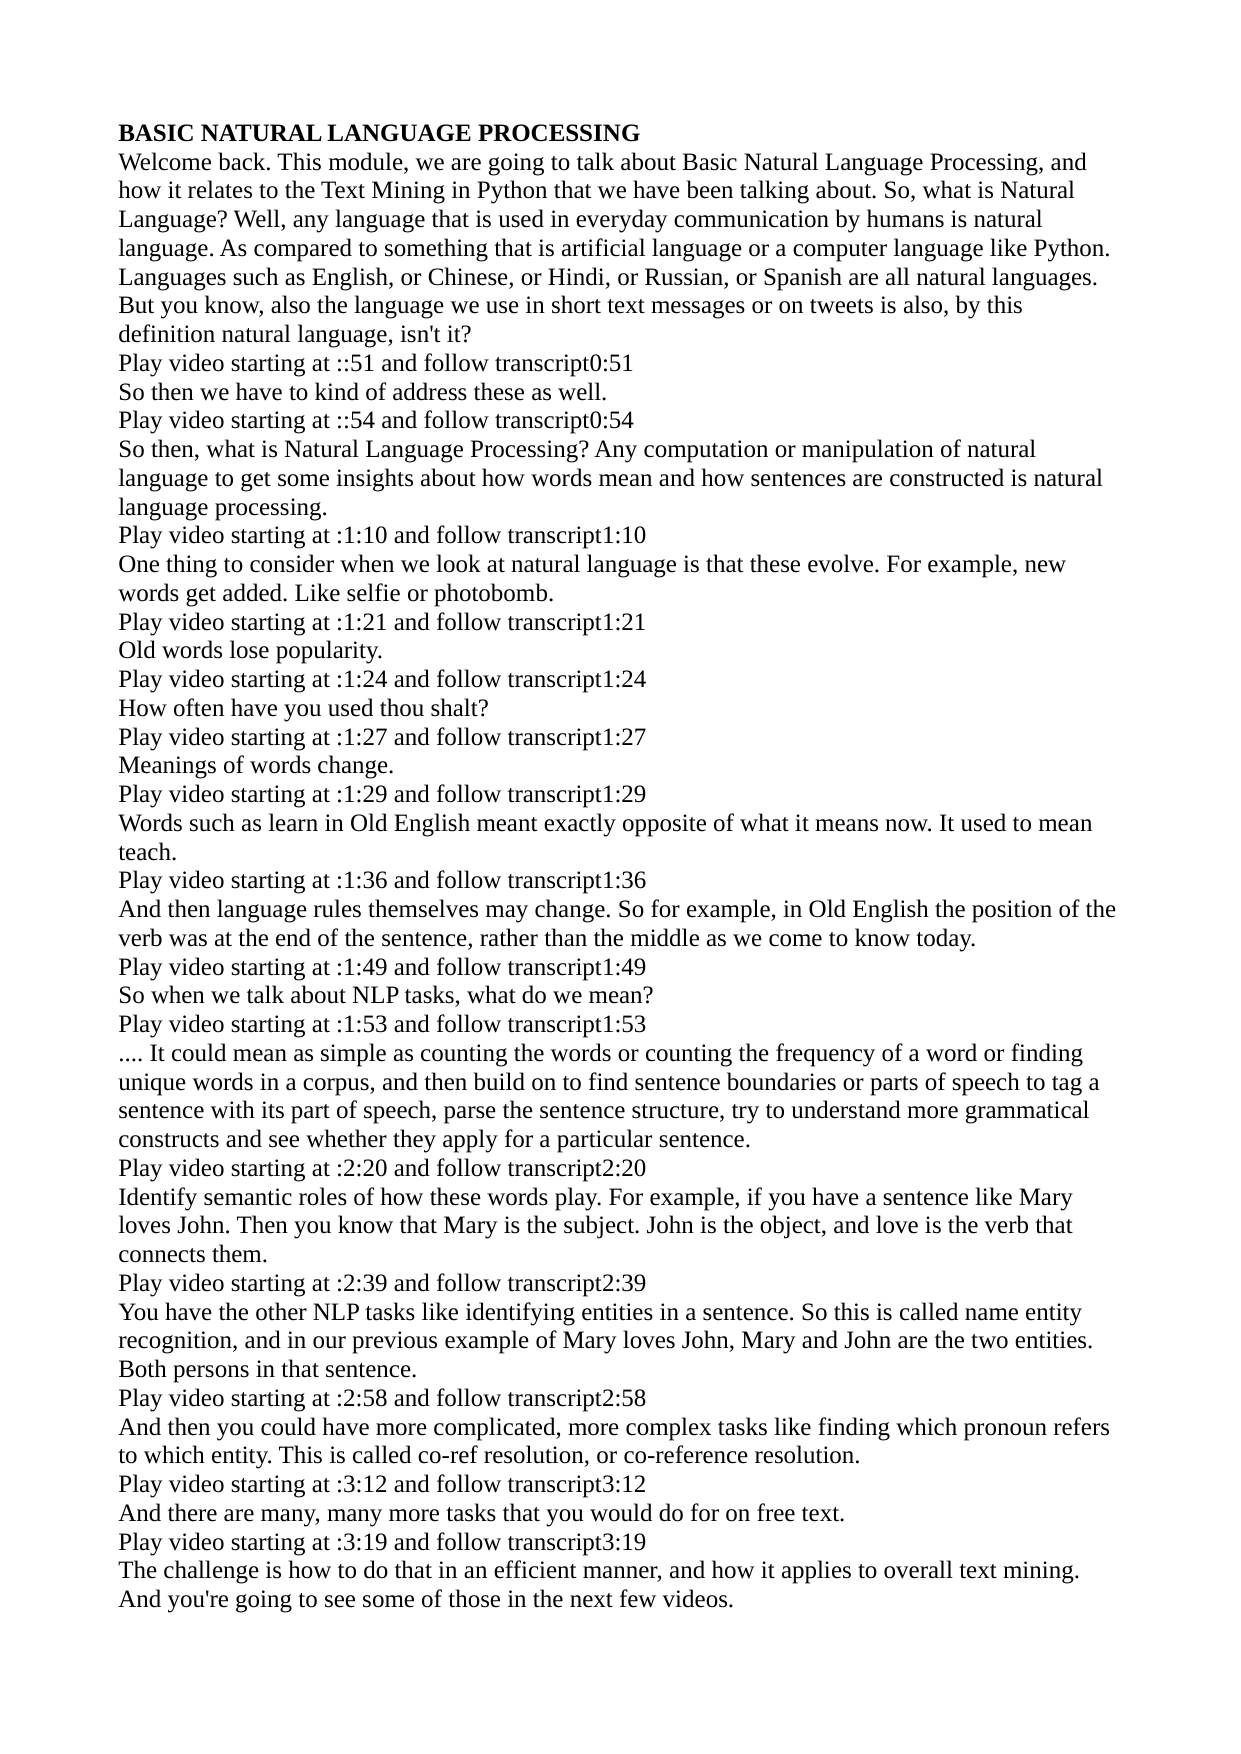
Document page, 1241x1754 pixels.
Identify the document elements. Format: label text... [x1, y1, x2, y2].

text The challenge is how to do that in an efficient manner, and how it applies to overall text mining. And you're going to see some of those in the next few videos. [118, 1556, 1122, 1613]
text Play video starting at :1:36 and follow transcript1:36 [118, 866, 1122, 894]
text Welcome back. This module, we are going to talk about Basic Natural Language Processing, and how it relates to the Text Mining in Python that we have been talking about. So, what is Natural Language? Well, any language that is used in everyday communication by humans is natural language. As compared to something that is artificial language or a computer language like Python. Languages such as English, or Chinese, or Hindi, or Russian, or Spanish are all natural languages. But you know, also the language we use in short text messages or on tweets is also, by this definition natural language, isn't it? [118, 147, 1122, 348]
text Play video starting at :1:29 and follow transcript1:29 [118, 779, 1122, 808]
text Play video starting at :1:24 and follow transcript1:24 [118, 664, 1122, 693]
text You have the other NLP tasks like identifying entities in a sentence. So this is called name entity recognition, and in our previous example of Mary loves John, Mary and John are the two entities. Both persons in that sentence. [118, 1297, 1122, 1383]
text BASIC NATURAL LANGUAGE PROCESSING [118, 118, 1122, 147]
text Play video starting at :2:39 and follow transcript2:39 [118, 1268, 1122, 1297]
text And then you could have more complicated, more complex tasks like finding which pronoun refers to which entity. This is called co-ref resolution, or co-reference resolution. [118, 1412, 1122, 1469]
text So then, what is Natural Language Processing? Any computation or manipulation of natural language to get some insights about how words mean and how sentences are constructed is natural language processing. [118, 434, 1122, 521]
text One thing to consider when we look at natural language is that these evolve. For example, new words get added. Like selfie or photobomb. [118, 549, 1122, 607]
text And there are many, many more tasks that you would do for on free text. [118, 1498, 1122, 1527]
text Play video starting at :1:21 and follow transcript1:21 [118, 607, 1122, 636]
text So then we have to kind of address these as well. [118, 377, 1122, 406]
text .... It could mean as simple as counting the words or counting the frequency of a word or finding unique words in a corpus, and then build on to find sentence boundaries or parts of speech to tag a sentence with its part of speech, parse the sentence structure, try to understand more grammatical constructs and see whether they apply for a particular sentence. [118, 1038, 1122, 1153]
text Play video starting at :2:58 and follow transcript2:58 [118, 1383, 1122, 1412]
text Play video starting at :2:20 and follow transcript2:20 [118, 1153, 1122, 1182]
text Play video starting at :3:12 and follow transcript3:12 [118, 1469, 1122, 1498]
text Old words lose popularity. [118, 636, 1122, 664]
text Play video starting at :1:53 and follow transcript1:53 [118, 1009, 1122, 1038]
text Play video starting at :3:19 and follow transcript3:19 [118, 1527, 1122, 1556]
text Words such as learn in Old English meant exactly opposite of what it means now. It used to mean teach. [118, 808, 1122, 866]
text Meanings of words change. [118, 751, 1122, 779]
text Play video starting at ::51 and follow transcript0:51 [118, 348, 1122, 377]
text How often have you used thou shalt? [118, 693, 1122, 722]
text Play video starting at :1:10 and follow transcript1:10 [118, 521, 1122, 549]
text Play video starting at :1:49 and follow transcript1:49 [118, 952, 1122, 981]
text Identify semantic roles of how these words play. For example, if you have a sentence like Mary loves John. Then you know that Mary is the subject. John is the object, and love is the verb that connects them. [118, 1182, 1122, 1268]
text So when we talk about NLP tasks, what do we mean? [118, 981, 1122, 1009]
text Play video starting at :1:27 and follow transcript1:27 [118, 722, 1122, 751]
text Play video starting at ::54 and follow transcript0:54 [118, 406, 1122, 434]
text And then language rules themselves may change. So for example, in Old English the position of the verb was at the end of the sentence, rather than the middle as we come to know today. [118, 894, 1122, 952]
